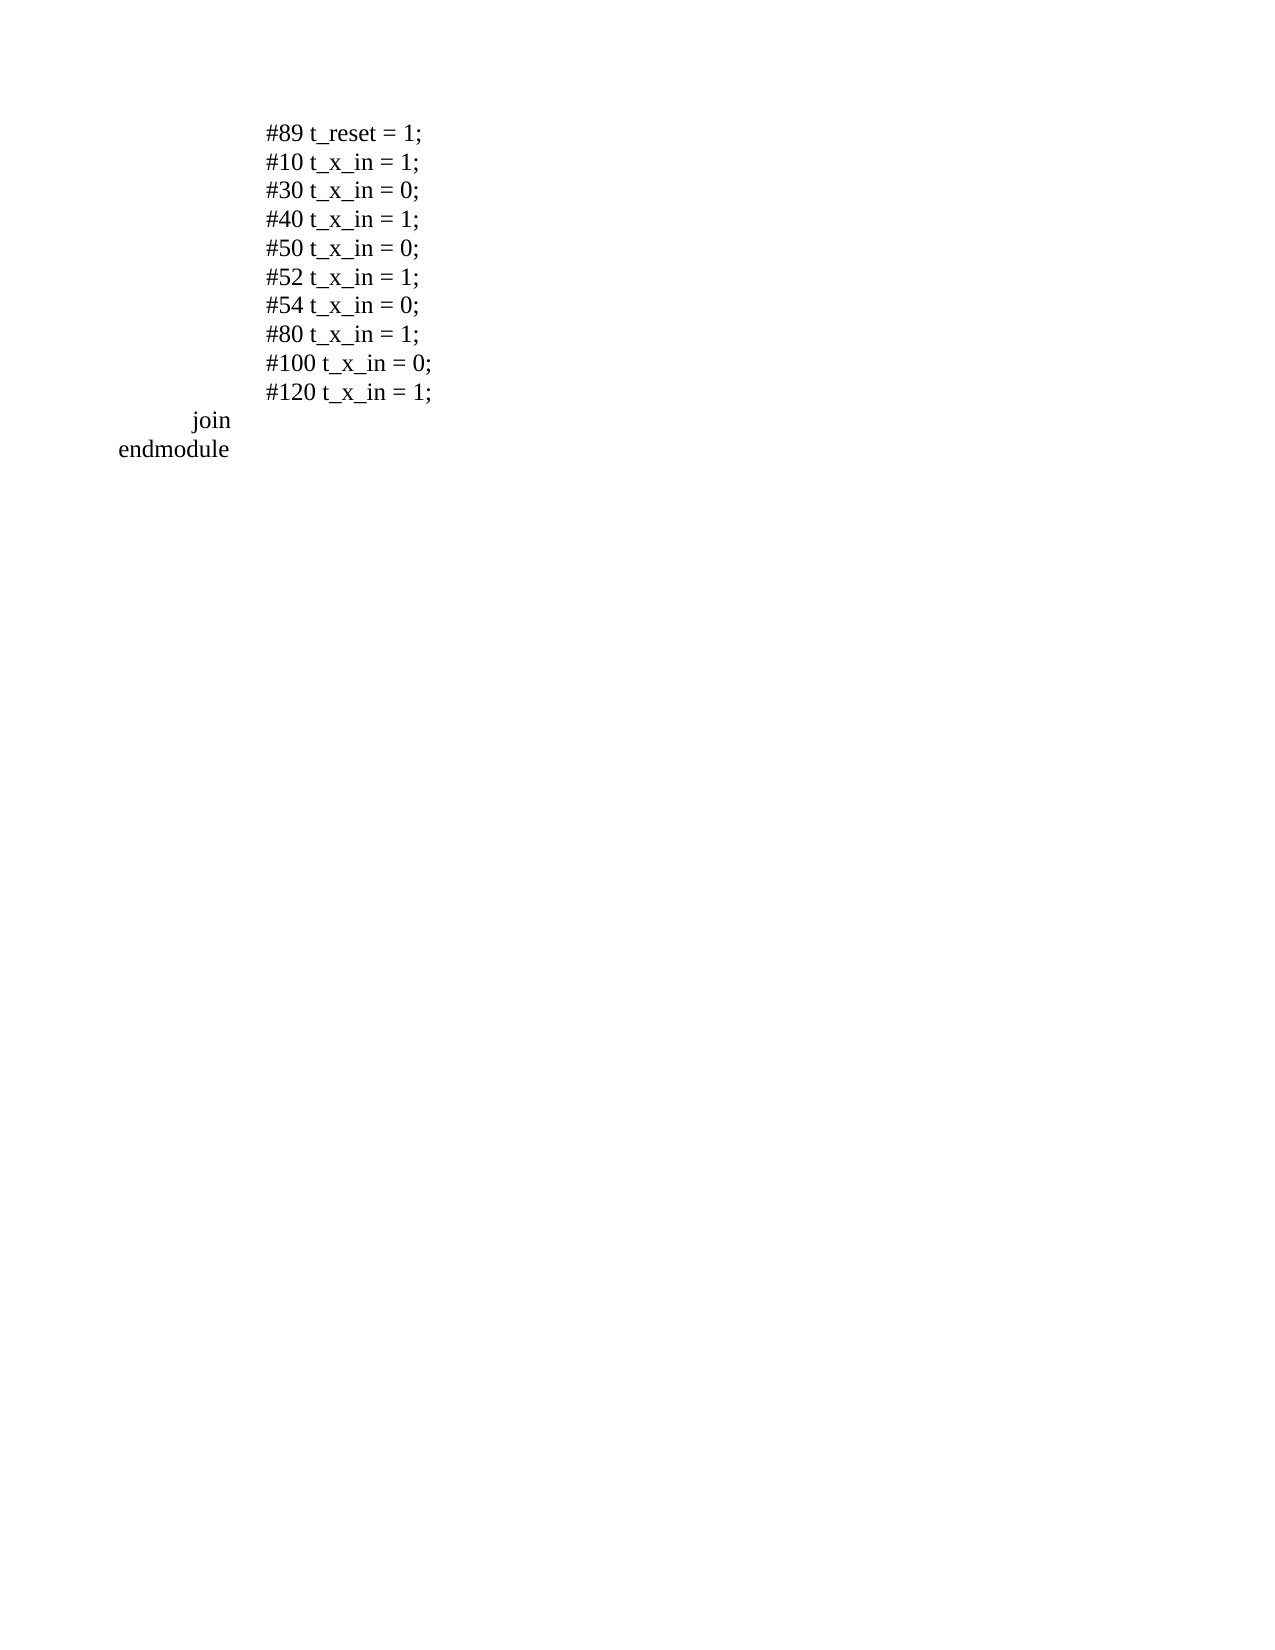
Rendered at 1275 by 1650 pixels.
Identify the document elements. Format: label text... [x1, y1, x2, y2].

text #30 t_x_in = 0; [118, 176, 1157, 204]
text #52 t_x_in = 1; [118, 262, 1157, 291]
text #100 t_x_in = 0; [118, 348, 1157, 377]
text #50 t_x_in = 0; [118, 233, 1157, 262]
text endmodule [118, 434, 1157, 463]
text #10 t_x_in = 1; [118, 147, 1157, 176]
text #120 t_x_in = 1; [118, 377, 1157, 406]
text #40 t_x_in = 1; [118, 204, 1157, 233]
text join [118, 406, 1157, 434]
text #80 t_x_in = 1; [118, 319, 1157, 348]
text #54 t_x_in = 0; [118, 291, 1157, 319]
text #89 t_reset = 1; [118, 118, 1157, 147]
